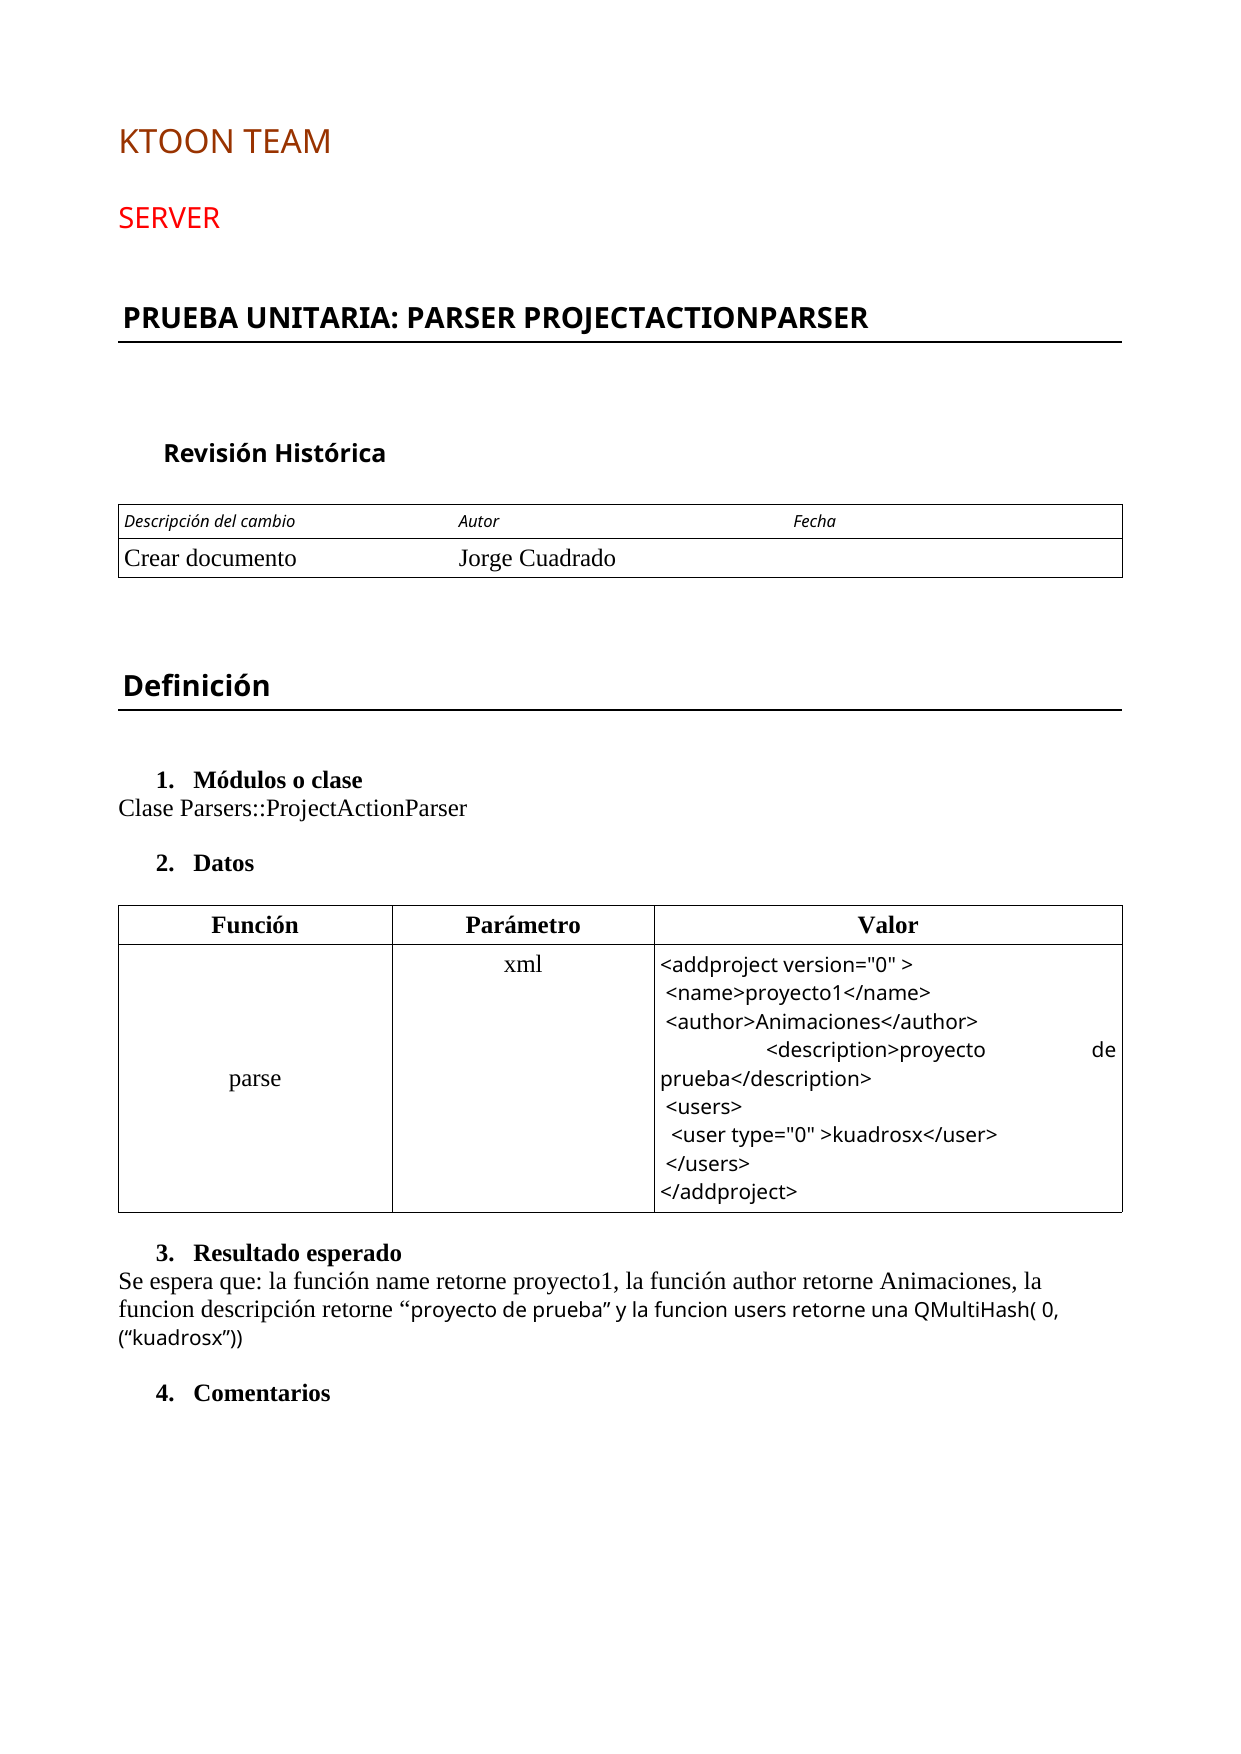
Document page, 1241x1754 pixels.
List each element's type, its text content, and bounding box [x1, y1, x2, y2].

table_header Descripción del cambio [119, 505, 453, 538]
table_cell [787, 539, 1122, 577]
table_header Parámetro [393, 906, 654, 944]
text Se espera que: la función name retorne proyecto1, la función author retorne Animaciones, la funcion descripción retorne “proyecto de prueba” y la funcion users retorne una QMultiHash( 0, (“kuadrosx”)) [118, 1267, 1122, 1352]
table_cell parse [119, 945, 392, 1212]
text SERVER [118, 198, 1122, 237]
list Datos [156, 849, 1122, 877]
list Módulos o clase [156, 766, 1122, 794]
table_cell xml [393, 945, 654, 1212]
table_header Autor [453, 505, 787, 538]
list Resultado esperado [156, 1239, 1122, 1267]
table_cell <addproject version="0" > <name>proyecto1</name> <author>Animaciones</author> <description>proyecto de prueba</description> <users> <user type="0" >kuadrosx</user> </users> </addproject> [655, 945, 1122, 1212]
table_header Valor [655, 906, 1122, 944]
table_header Fecha [787, 505, 1122, 538]
text Clase Parsers::ProjectActionParser [118, 794, 1122, 822]
list Comentarios [156, 1379, 1122, 1407]
text KTOON TEAM [118, 118, 1122, 163]
subtitle Revisión Histórica [118, 436, 1122, 470]
text Definición [118, 660, 1122, 709]
table_header Función [119, 906, 392, 944]
text PRUEBA UNITARIA: PARSER PROJECTACTIONPARSER [118, 293, 1122, 341]
table_cell Crear documento [119, 539, 453, 577]
table_cell Jorge Cuadrado [453, 539, 787, 577]
